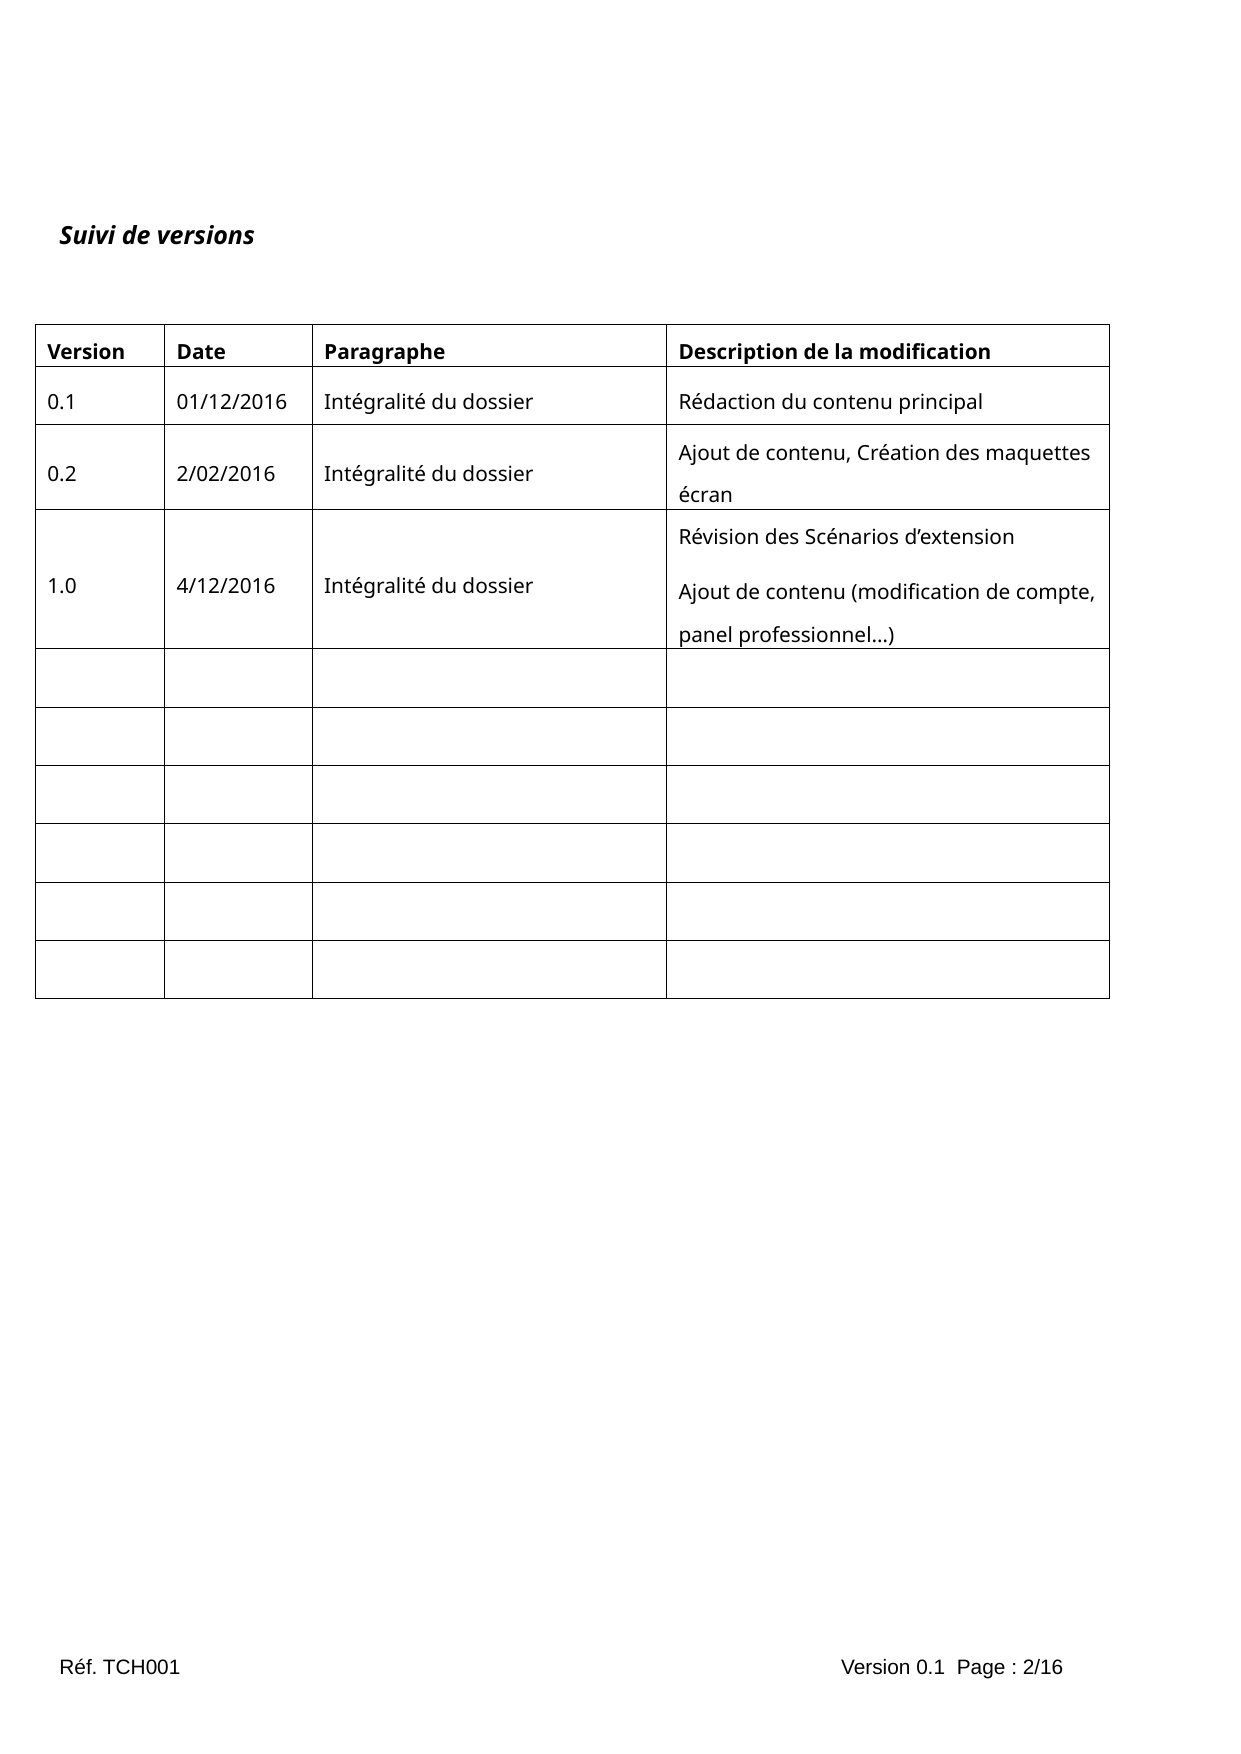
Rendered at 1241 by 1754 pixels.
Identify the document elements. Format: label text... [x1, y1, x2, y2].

table_cell [36, 708, 164, 765]
table_cell 1.0 [36, 510, 164, 648]
table_cell 01/12/2016 [165, 367, 312, 424]
table_cell [165, 883, 312, 940]
table_cell Intégralité du dossier [313, 425, 666, 509]
table_cell 4/12/2016 [165, 510, 312, 648]
table_cell 0.1 [36, 367, 164, 424]
table_cell [36, 883, 164, 940]
table_cell [313, 766, 666, 823]
table_cell [165, 824, 312, 882]
text Suivi de versions [59, 218, 1181, 252]
table_cell Intégralité du dossier [313, 367, 666, 424]
table_cell [667, 941, 1109, 998]
table_cell [313, 941, 666, 998]
table_header Date [165, 325, 312, 366]
table_cell [667, 824, 1109, 882]
table_cell [165, 766, 312, 823]
table_cell Ajout de contenu, Création des maquettes écran [667, 425, 1109, 509]
table_cell [667, 708, 1109, 765]
table_cell [165, 649, 312, 707]
table_cell [313, 883, 666, 940]
table_cell [36, 766, 164, 823]
table_cell [667, 649, 1109, 707]
table_header Paragraphe [313, 325, 666, 366]
table_cell [667, 766, 1109, 823]
table_cell Révision des Scénarios d’extension Ajout de contenu (modification de compte, panel professionnel…) [667, 510, 1109, 648]
table_cell [165, 708, 312, 765]
table_header Version [36, 325, 164, 366]
table_cell [36, 649, 164, 707]
table_cell 0.2 [36, 425, 164, 509]
table_cell [36, 941, 164, 998]
table_cell [313, 824, 666, 882]
table_cell Rédaction du contenu principal [667, 367, 1109, 424]
table_cell 2/02/2016 [165, 425, 312, 509]
table_cell [36, 824, 164, 882]
table_cell Intégralité du dossier [313, 510, 666, 648]
table_cell [667, 883, 1109, 940]
table_header Description de la modification [667, 325, 1109, 366]
table_cell [313, 708, 666, 765]
table_cell [165, 941, 312, 998]
table_cell [313, 649, 666, 707]
